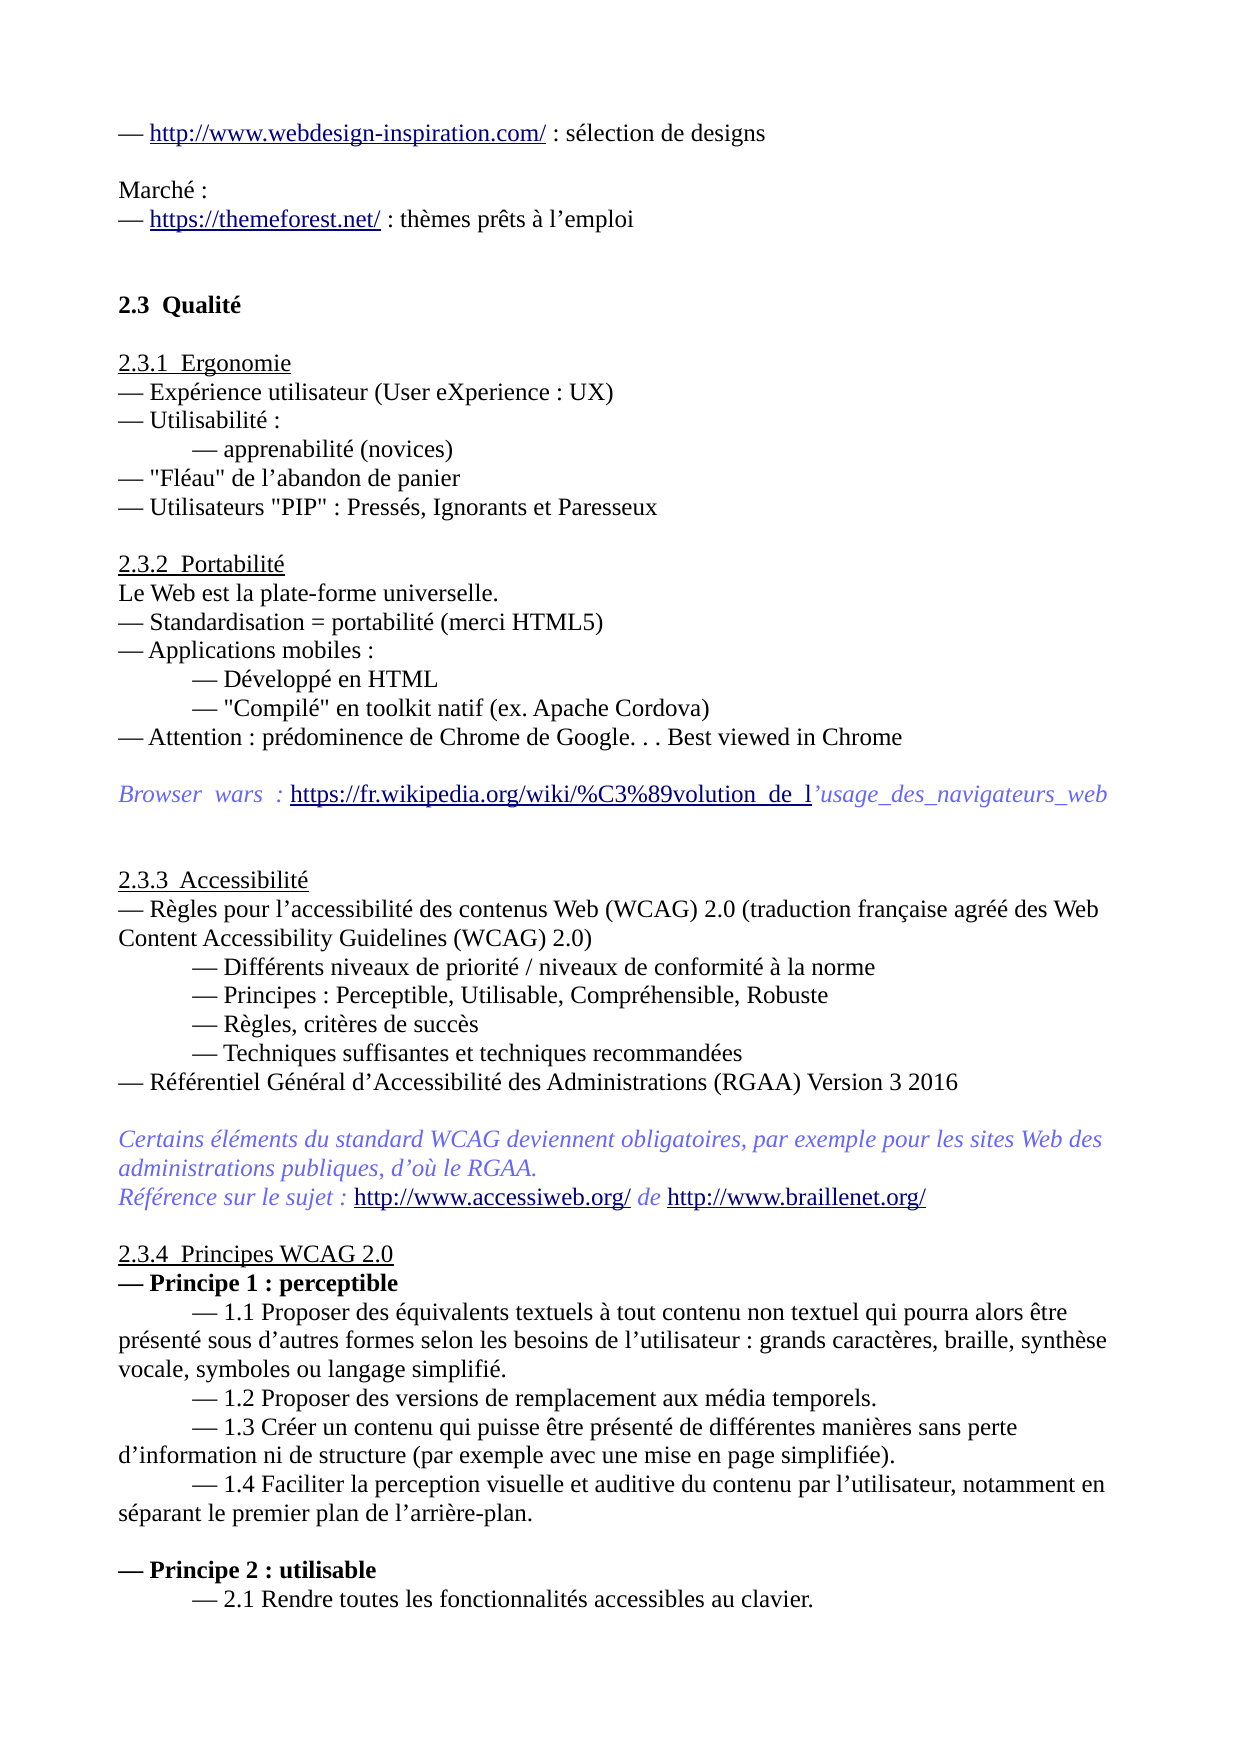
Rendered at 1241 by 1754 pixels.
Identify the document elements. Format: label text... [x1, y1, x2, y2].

text — Différents niveaux de priorité / niveaux de conformité à la norme [118, 952, 1122, 981]
text — Principes : Perceptible, Utilisable, Compréhensible, Robuste [118, 981, 1122, 1009]
text Certains éléments du standard WCAG deviennent obligatoires, par exemple pour les sites Web des administrations publiques, d’où le RGAA. [118, 1124, 1122, 1182]
text 2.3.1 Ergonomie [118, 348, 1122, 377]
text — 1.2 Proposer des versions de remplacement aux média temporels. [118, 1383, 1122, 1412]
text — apprenabilité (novices) [118, 434, 1122, 463]
text 2.3.2 Portabilité [118, 549, 1122, 578]
text — http://www.webdesign-inspiration.com/ : sélection de designs [118, 118, 1122, 147]
text — Applications mobiles : [118, 636, 1122, 664]
text — Développé en HTML [118, 664, 1122, 693]
text — Règles, critères de succès [118, 1009, 1122, 1038]
text — Utilisateurs "PIP" : Pressés, Ignorants et Paresseux [118, 492, 1122, 521]
text — Expérience utilisateur (User eXperience : UX) [118, 377, 1122, 406]
text Référence sur le sujet : http://www.accessiweb.org/ de http://www.braillenet.org/ [118, 1182, 1122, 1211]
text — https://themeforest.net/ : thèmes prêts à l’emploi [118, 204, 1122, 233]
text 2.3.4 Principes WCAG 2.0 [118, 1239, 1122, 1268]
text — Attention : prédominence de Chrome de Google. . . Best viewed in Chrome [118, 722, 1122, 751]
text 2.3 Qualité [118, 291, 1122, 319]
text — Standardisation = portabilité (merci HTML5) [118, 607, 1122, 636]
text — 2.1 Rendre toutes les fonctionnalités accessibles au clavier. [118, 1584, 1122, 1613]
text — Principe 2 : utilisable [118, 1556, 1122, 1584]
text — Principe 1 : perceptible [118, 1268, 1122, 1297]
text 2.3.3 Accessibilité [118, 866, 1122, 894]
text Browser wars : https://fr.wikipedia.org/wiki/%C3%89volution_de_l’usage_des_navigateurs_web [118, 779, 1122, 808]
text — "Fléau" de l’abandon de panier [118, 463, 1122, 492]
text — Utilisabilité : [118, 406, 1122, 434]
text — Règles pour l’accessibilité des contenus Web (WCAG) 2.0 (traduction française agréé des Web Content Accessibility Guidelines (WCAG) 2.0) [118, 894, 1122, 952]
text Le Web est la plate-forme universelle. [118, 578, 1122, 607]
text — 1.4 Faciliter la perception visuelle et auditive du contenu par l’utilisateur, notamment en séparant le premier plan de l’arrière-plan. [118, 1469, 1122, 1527]
text Marché : [118, 176, 1122, 204]
text — 1.3 Créer un contenu qui puisse être présenté de différentes manières sans perte d’information ni de structure (par exemple avec une mise en page simplifiée). [118, 1412, 1122, 1469]
text — Techniques suffisantes et techniques recommandées [118, 1038, 1122, 1067]
text — Référentiel Général d’Accessibilité des Administrations (RGAA) Version 3 2016 [118, 1067, 1122, 1096]
text — 1.1 Proposer des équivalents textuels à tout contenu non textuel qui pourra alors être présenté sous d’autres formes selon les besoins de l’utilisateur : grands caractères, braille, synthèse vocale, symboles ou langage simplifié. [118, 1297, 1122, 1383]
text — "Compilé" en toolkit natif (ex. Apache Cordova) [118, 693, 1122, 722]
